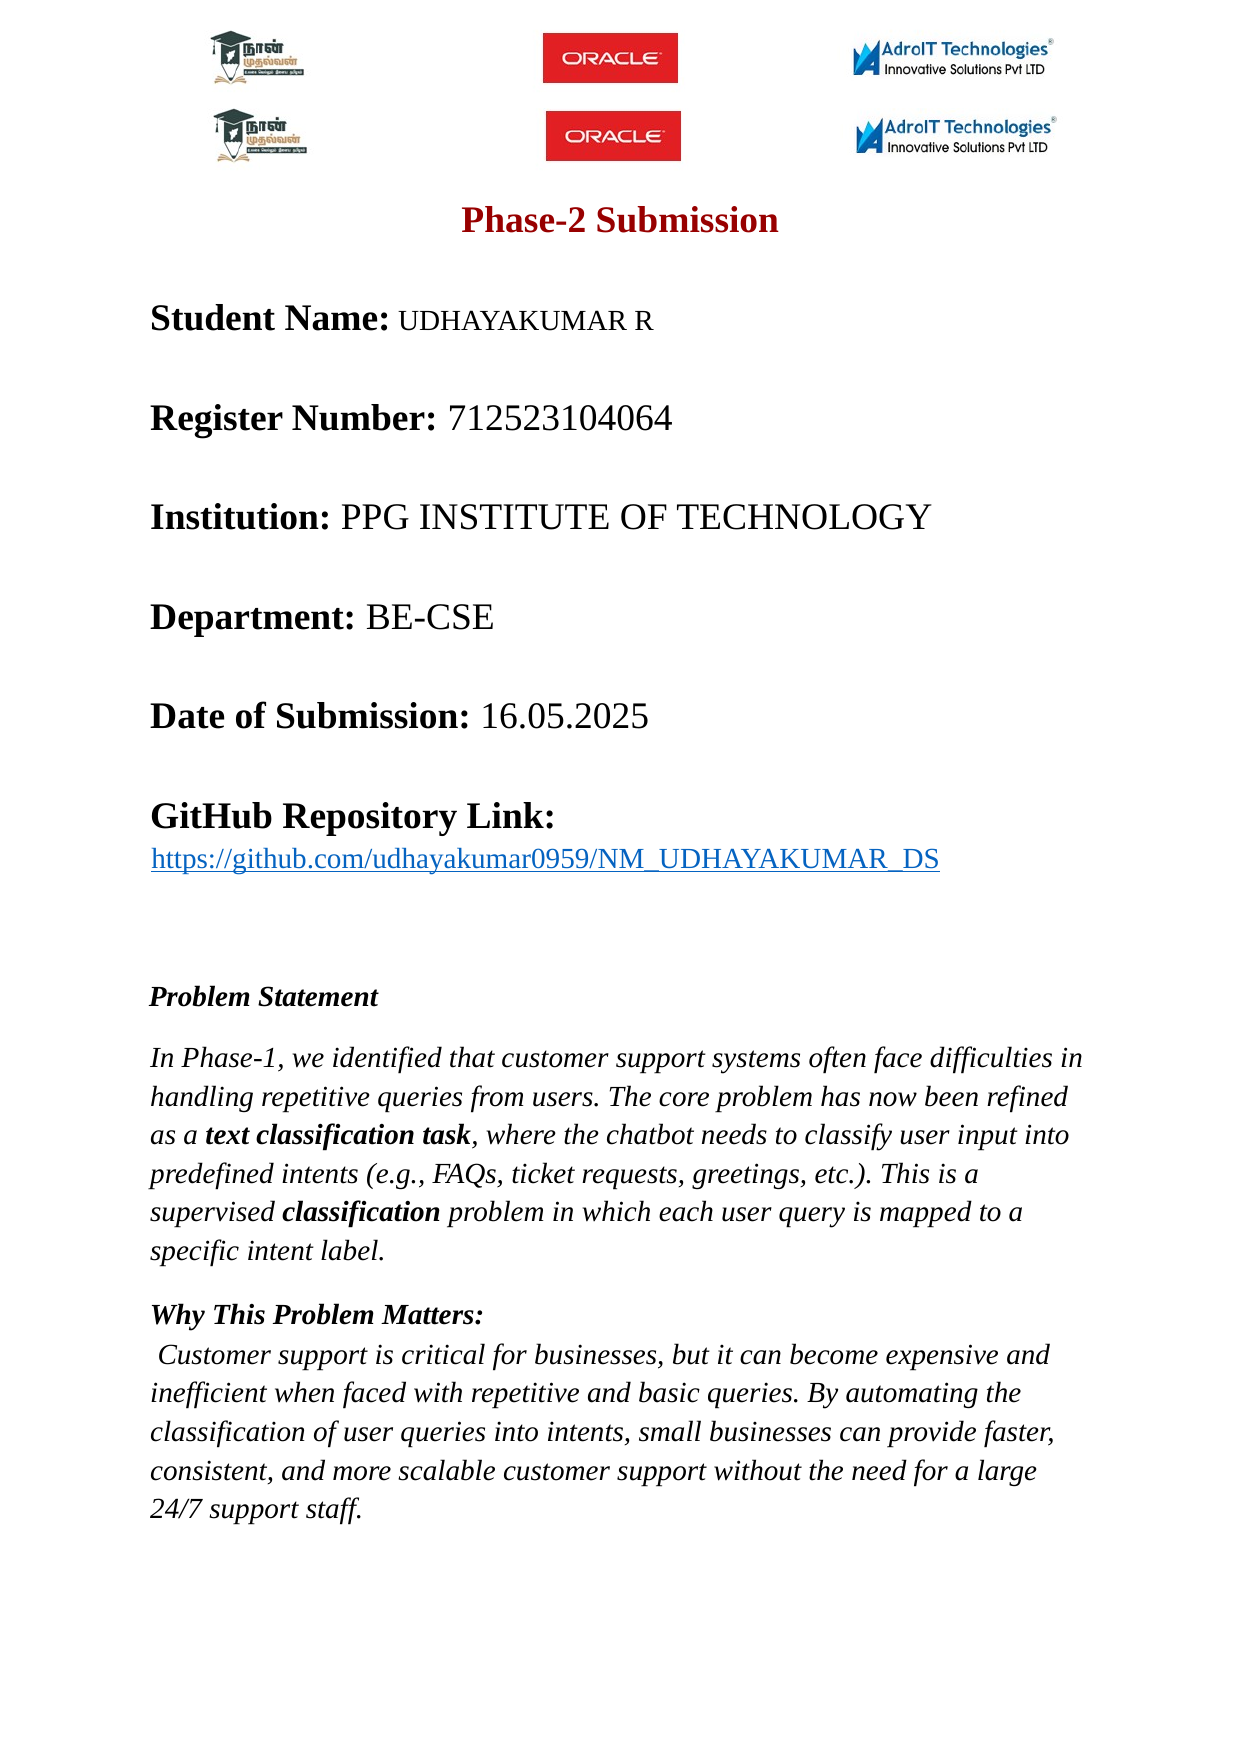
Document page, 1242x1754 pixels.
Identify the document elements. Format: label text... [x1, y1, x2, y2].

text Institution: PPG INSTITUTE OF TECHNOLOGY [150, 495, 1178, 538]
text Date of Submission: 16.05.2025 [150, 694, 1178, 737]
text In Phase-1, we identified that customer support systems often face difficulties in handling repetitive queries from users. The core problem has now been refined as a text classification task, where the chatbot needs to classify user input into predefined intents (e.g., FAQs, ticket requests, greetings, etc.). This is a supervised classification problem in which each user query is mapped to a specific intent label. [150, 1040, 1091, 1267]
text GitHub Repository Link: https://github.com/udhayakumar0959/NM_UDHAYAKUMAR_DS [150, 793, 1178, 875]
text Student Name: UDHAYAKUMAR R [150, 296, 1178, 339]
text Register Number: 712523104064 [150, 395, 1178, 438]
text Customer support is critical for businesses, but it can become expensive and inefficient when faced with repetitive and basic queries. By automating the classification of user queries into intents, small businesses can provide faster, consistent, and more scalable customer support without the need for a large 24/7 support staff. [150, 1337, 1091, 1525]
text Why This Problem Matters: [149, 1297, 776, 1331]
subtitle Problem Statement [148, 979, 1178, 1012]
text Phase-2 Submission [150, 198, 1090, 241]
text Department: BE-CSE [150, 594, 1178, 637]
